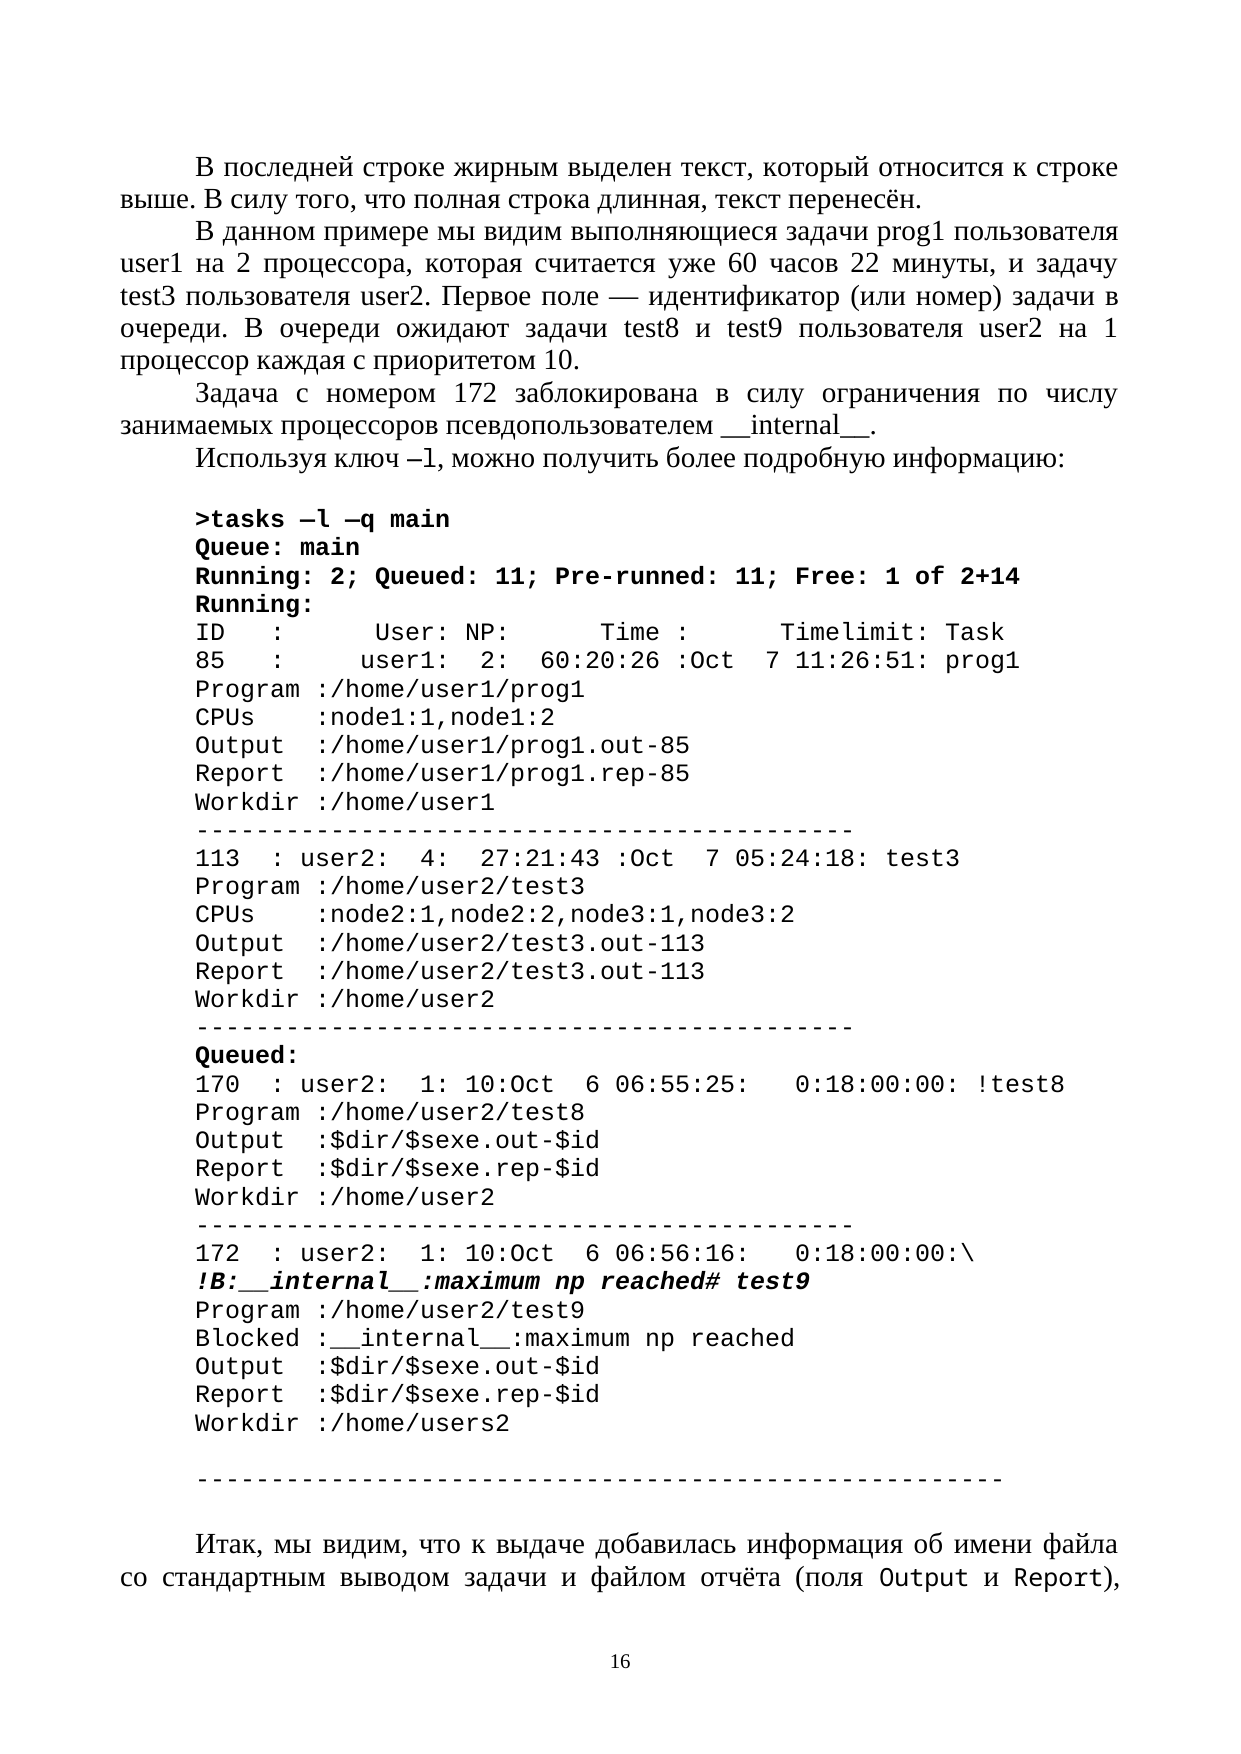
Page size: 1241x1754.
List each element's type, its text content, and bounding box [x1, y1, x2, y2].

text Program :/home/user1/prog1 [120, 676, 1120, 704]
text Output :/home/user1/prog1.out-85 [120, 733, 1120, 761]
text Queued: [120, 1043, 1120, 1071]
text Итак, мы видим, что к выдаче добавилась информация об имени файла со стандартным выводом задачи и файлом отчёта (поля Output и Report), [120, 1527, 1120, 1593]
text 170 : user2: 1: 10:Oct 6 06:55:25: 0:18:00:00: !test8 [120, 1071, 1120, 1100]
text В последней строке жирным выделен текст, который относится к строке выше. В силу того, что полная строка длинная, текст перенесён. [120, 150, 1120, 214]
text Workdir :/home/users2 [120, 1410, 1120, 1438]
text ------------------------------------------------------ [120, 1467, 1120, 1495]
text 85 : user1: 2: 60:20:26 :Oct 7 11:26:51: prog1 [120, 648, 1120, 676]
text CPUs :node2:1,node2:2,node3:1,node3:2 [120, 902, 1120, 930]
text Report :/home/user1/prog1.rep-85 [120, 761, 1120, 789]
text Program :/home/user2/test8 [120, 1100, 1120, 1128]
text -------------------------------------------- [120, 817, 1120, 846]
text Output :$dir/$sexe.out-$id [120, 1128, 1120, 1156]
text Program :/home/user2/test3 [120, 874, 1120, 902]
text Output :$dir/$sexe.out-$id [120, 1354, 1120, 1382]
text ID : User: NP: Time : Timelimit: Task [120, 620, 1120, 648]
text -------------------------------------------- [120, 1213, 1120, 1241]
text 172 : user2: 1: 10:Oct 6 06:56:16: 0:18:00:00:\ [120, 1241, 1120, 1269]
text Queue: main [120, 535, 1120, 563]
text Output :/home/user2/test3.out-113 [120, 930, 1120, 958]
text Running: [120, 592, 1120, 620]
text Workdir :/home/user2 [120, 987, 1120, 1015]
text Report :$dir/$sexe.rep-$id [120, 1156, 1120, 1184]
text -------------------------------------------- [120, 1015, 1120, 1043]
text 113 : user2: 4: 27:21:43 :Oct 7 05:24:18: test3 [120, 846, 1120, 874]
text !B:__internal__:maximum np reached# test9 [120, 1269, 1120, 1297]
text Workdir :/home/user1 [120, 789, 1120, 817]
text Workdir :/home/user2 [120, 1184, 1120, 1213]
text Report :$dir/$sexe.rep-$id [120, 1382, 1120, 1410]
text >tasks —l —q main [120, 507, 1120, 535]
text Program :/home/user2/test9 [120, 1297, 1120, 1326]
text Задача с номером 172 заблокирована в силу ограничения по числу занимаемых процессоров псевдопользователем __internal__. [120, 376, 1120, 441]
text Running: 2; Queued: 11; Pre-runned: 11; Free: 1 of 2+14 [120, 563, 1120, 592]
text В данном примере мы видим выполняющиеся задачи prog1 пользователя user1 на 2 процессора, которая считается уже 60 часов 22 минуты, и задачу test3 пользователя user2. Первое поле — идентификатор (или номер) задачи в очереди. В очереди ожидают задачи test8 и test9 пользователя user2 на 1 процессор каждая с приоритетом 10. [120, 214, 1120, 376]
text CPUs :node1:1,node1:2 [120, 704, 1120, 733]
text Blocked :__internal__:maximum np reached [120, 1326, 1120, 1354]
text Используя ключ —l, можно получить более подробную информацию: [120, 441, 1120, 474]
text Report :/home/user2/test3.out-113 [120, 958, 1120, 987]
